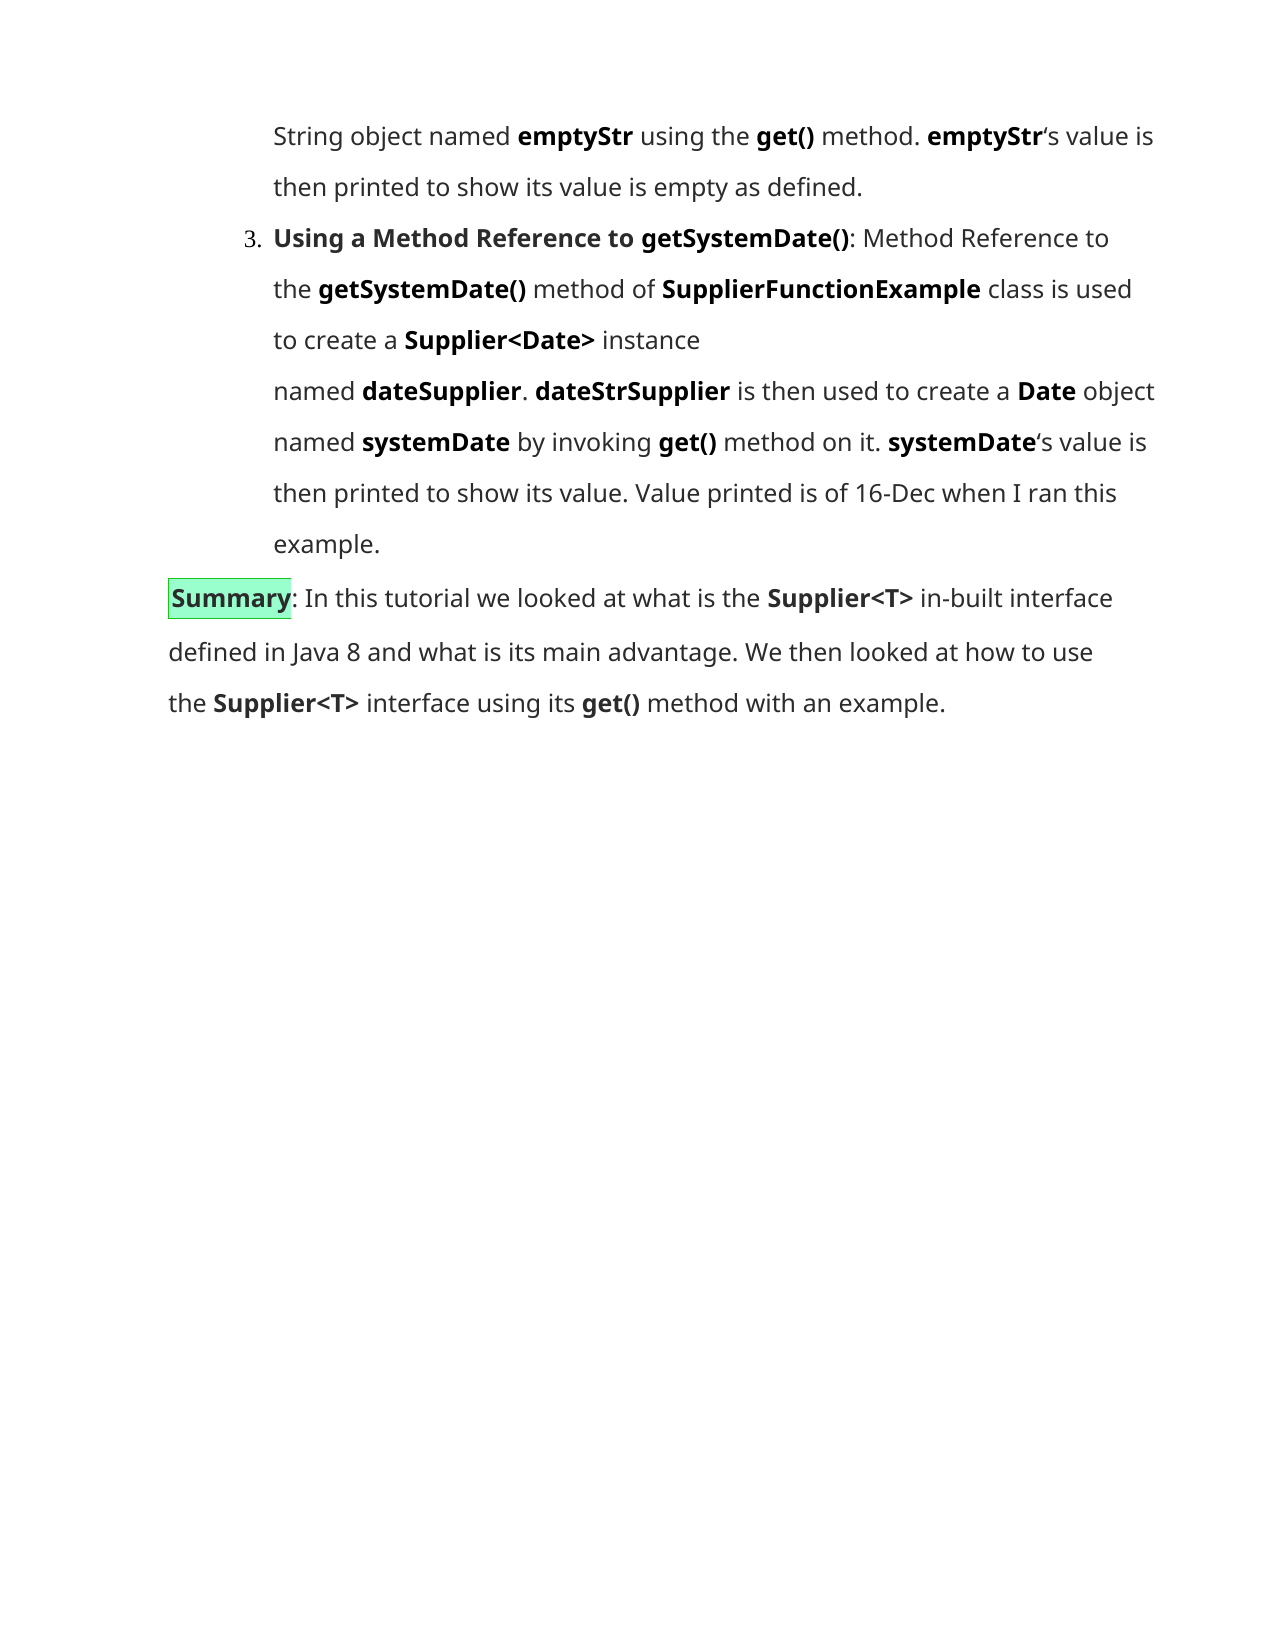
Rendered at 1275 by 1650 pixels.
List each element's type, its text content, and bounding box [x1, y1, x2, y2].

list String object named emptyStr using the get() method. emptyStr‘s value is then printed to show its value is empty as defined. [243, 118, 1155, 203]
list Using a Method Reference to getSystemDate(): Method Reference to the getSystemDate() method of SupplierFunctionExample class is used to create a Supplier<Date> instance named dateSupplier. dateStrSupplier is then used to create a Date object named systemDate by invoking get() method on it. systemDate‘s value is then printed to show its value. Value printed is of 16-Dec when I ran this example. [243, 220, 1155, 561]
text Summary: In this tutorial we looked at what is the Supplier<T> in-built interface defined in Java 8 and what is its main advantage. We then looked at how to use the Supplier<T> interface using its get() method with an example. [168, 577, 1155, 720]
